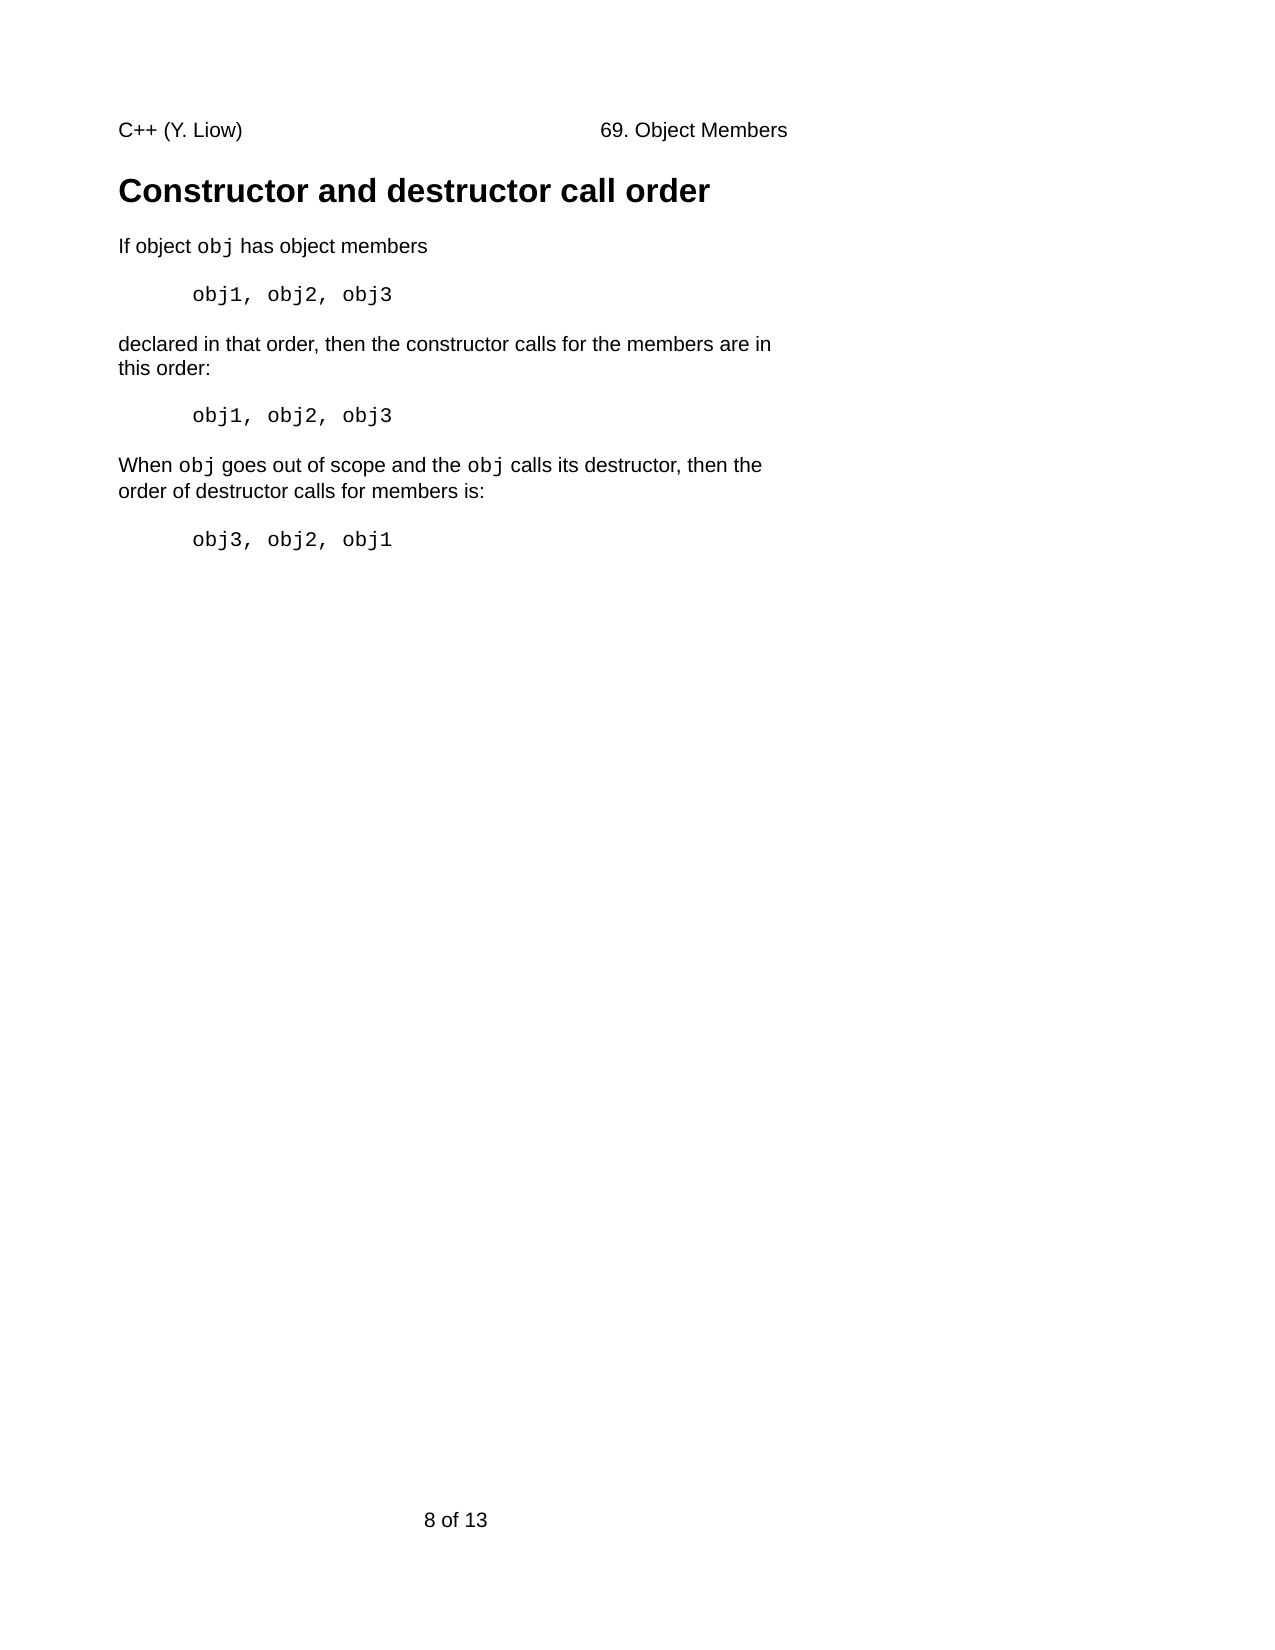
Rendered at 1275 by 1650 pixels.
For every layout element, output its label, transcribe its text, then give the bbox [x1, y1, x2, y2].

text If object obj has object members [118, 234, 793, 260]
text obj3, obj2, obj1 [118, 527, 793, 553]
text Constructor and destructor call order [118, 172, 793, 210]
text declared in that order, then the constructor calls for the members are in this order: [118, 331, 793, 379]
text When obj goes out of scope and the obj calls its destructor, then the order of destructor calls for members is: [118, 453, 793, 503]
text obj1, obj2, obj3 [118, 284, 793, 307]
text obj1, obj2, obj3 [118, 403, 793, 429]
